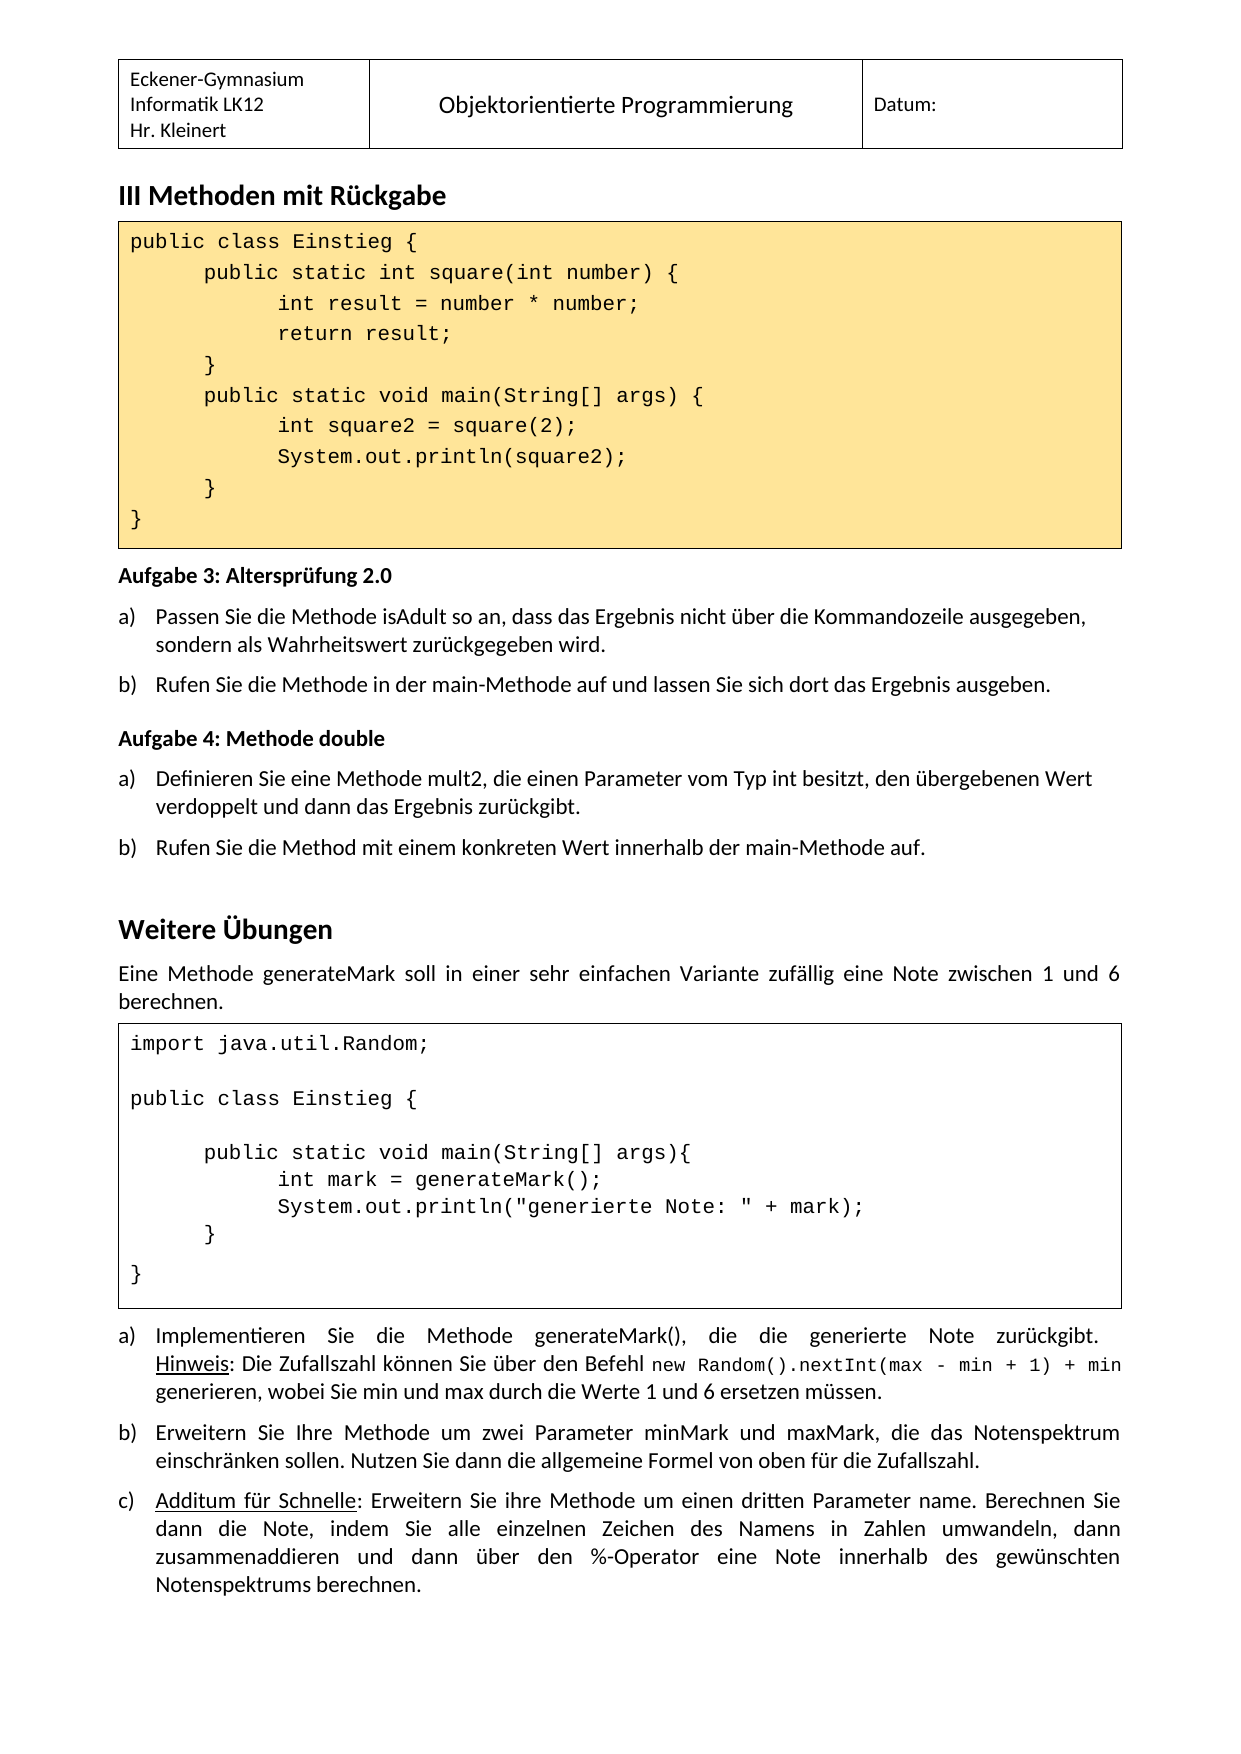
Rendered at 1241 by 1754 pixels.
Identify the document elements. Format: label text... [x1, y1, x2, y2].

text Aufgabe 3: Altersprüfung 2.0 [118, 562, 1122, 589]
text Aufgabe 4: Methode double [118, 724, 1122, 752]
table_header public class Einstieg { public static int square(int number) { int result = number * number; return result; } public static void main(String[] args) { int square2 = square(2); System.out.println(square2); } } [119, 222, 1121, 548]
list Definieren Sie eine Methode mult2, die einen Parameter vom Typ int besitzt, den übergebenen Wert verdoppelt und dann das Ergebnis zurückgibt. [118, 764, 1122, 820]
list Passen Sie die Methode isAdult so an, dass das Ergebnis nicht über die Kommandozeile ausgegeben, sondern als Wahrheitswert zurückgegeben wird. [118, 602, 1122, 658]
list Rufen Sie die Method mit einem konkreten Wert innerhalb der main-Methode auf. [118, 833, 1122, 861]
list Rufen Sie die Methode in der main-Methode auf und lassen Sie sich dort das Ergebnis ausgeben. [118, 671, 1122, 699]
table_header import java.util.Random; public class Einstieg { public static void main(String[] args){ int mark = generateMark(); System.out.println("generierte Note: " + mark); } } [119, 1024, 1121, 1308]
list Erweitern Sie Ihre Methode um zwei Parameter minMark und maxMark, die das Notenspektrum einschränken sollen. Nutzen Sie dann die allgemeine Formel von oben für die Zufallszahl. [118, 1418, 1122, 1474]
text III Methoden mit Rückgabe [118, 177, 1122, 213]
text Eine Methode generateMark soll in einer sehr einfachen Variante zufällig eine Note zwischen 1 und 6 berechnen. [118, 959, 1122, 1015]
text Weitere Übungen [118, 911, 1122, 946]
list Implementieren Sie die Methode generateMark(), die die generierte Note zurückgibt. Hinweis: Die Zufallszahl können Sie über den Befehl new Random().nextInt(max - min + 1) + min generieren, wobei Sie min und max durch die Werte 1 und 6 ersetzen müssen. [118, 1321, 1122, 1405]
list Additum für Schnelle: Erweitern Sie ihre Methode um einen dritten Parameter name. Berechnen Sie dann die Note, indem Sie alle einzelnen Zeichen des Namens in Zahlen umwandeln, dann zusammenaddieren und dann über den %-Operator eine Note innerhalb des gewünschten Notenspektrums berechnen. [118, 1486, 1122, 1598]
